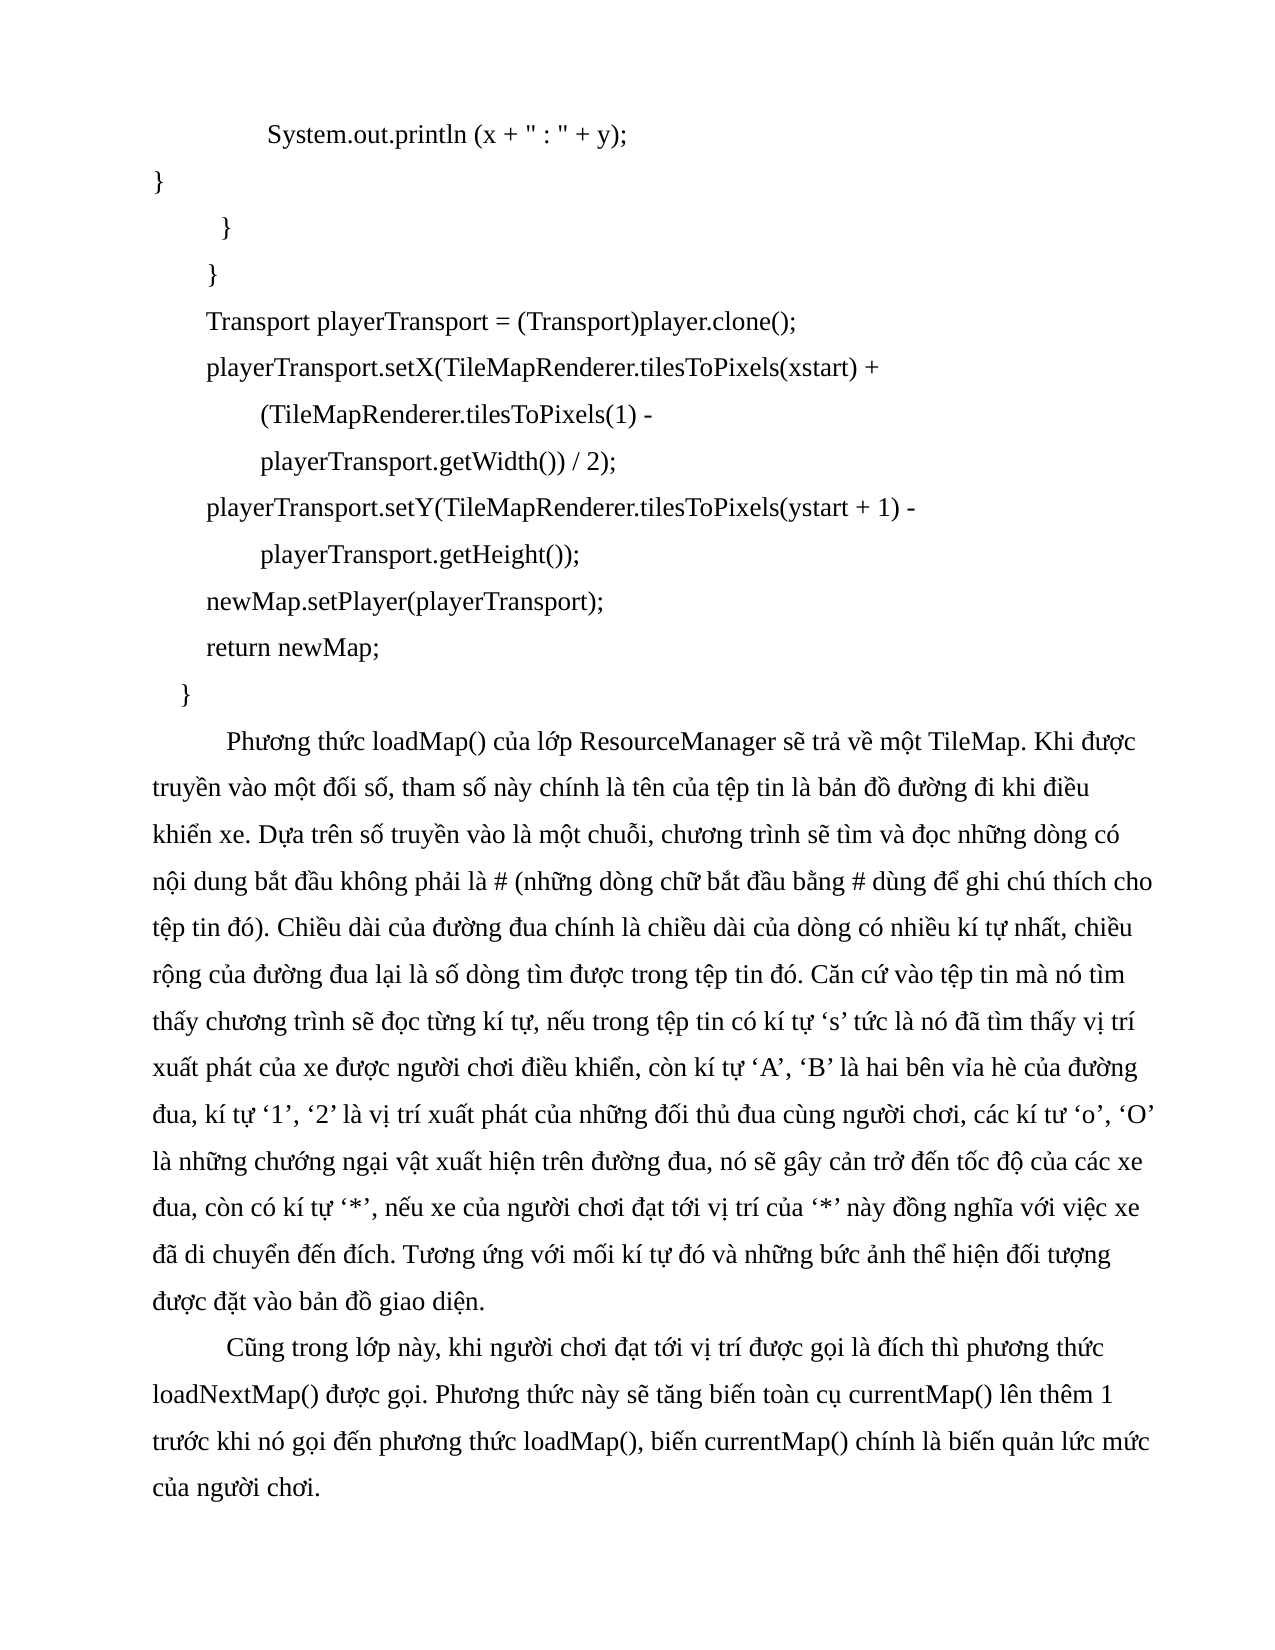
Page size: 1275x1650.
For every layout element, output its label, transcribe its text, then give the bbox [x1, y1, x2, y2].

text } [152, 678, 1156, 709]
text } [152, 211, 1156, 243]
text newMap.setPlayer(playerTransport); [152, 585, 1156, 616]
text Transport playerTransport = (Transport)player.clone(); [152, 305, 1156, 336]
text playerTransport.setX(TileMapRenderer.tilesToPixels(xstart) + [152, 351, 1156, 383]
text return newMap; [152, 631, 1156, 663]
text (TileMapRenderer.tilesToPixels(1) - [152, 398, 1156, 429]
text playerTransport.getWidth()) / 2); [152, 445, 1156, 476]
text playerTransport.setY(TileMapRenderer.tilesToPixels(ystart + 1) - [152, 491, 1156, 523]
text playerTransport.getHeight()); [152, 538, 1156, 569]
text } [152, 165, 1156, 196]
text } [152, 258, 1156, 289]
text Cũng trong lớp này, khi người chơi đạt tới vị trí được gọi là đích thì phương thức loadNextMap() được gọi. Phương thức này sẽ tăng biến toàn cụ currentMap() lên thêm 1 trước khi nó gọi đến phương thức loadMap(), biến currentMap() chính là biến quản lức mức của người chơi. [152, 1331, 1156, 1503]
text Phương thức loadMap() của lớp ResourceManager sẽ trả về một TileMap. Khi được truyền vào một đối số, tham số này chính là tên của tệp tin là bản đồ đường đi khi điều khiển xe. Dựa trên số truyền vào là một chuỗi, chương trình sẽ tìm và đọc những dòng có nội dung bắt đầu không phải là # (những dòng chữ bắt đầu bằng # dùng để ghi chú thích cho tệp tin đó). Chiều dài của đường đua chính là chiều dài của dòng có nhiều kí tự nhất, chiều rộng của đường đua lại là số dòng tìm được trong tệp tin đó. Căn cứ vào tệp tin mà nó tìm thấy chương trình sẽ đọc từng kí tự, nếu trong tệp tin có kí tự ‘s’ tức là nó đã tìm thấy vị trí xuất phát của xe được người chơi điều khiển, còn kí tự ‘A’, ‘B’ là hai bên vỉa hè của đường đua, kí tự ‘1’, ‘2’ là vị trí xuất phát của những đối thủ đua cùng người chơi, các kí tư ‘o’, ‘O’ là những chướng ngại vật xuất hiện trên đường đua, nó sẽ gây cản trở đến tốc độ của các xe đua, còn có kí tự ‘*’, nếu xe của người chơi đạt tới vị trí của ‘*’ này đồng nghĩa với việc xe đã di chuyển đến đích. Tương ứng với mối kí tự đó và những bức ảnh thể hiện đối tượng được đặt vào bản đồ giao diện. [152, 725, 1156, 1316]
text System.out.println (x + " : " + y); [152, 118, 1156, 149]
